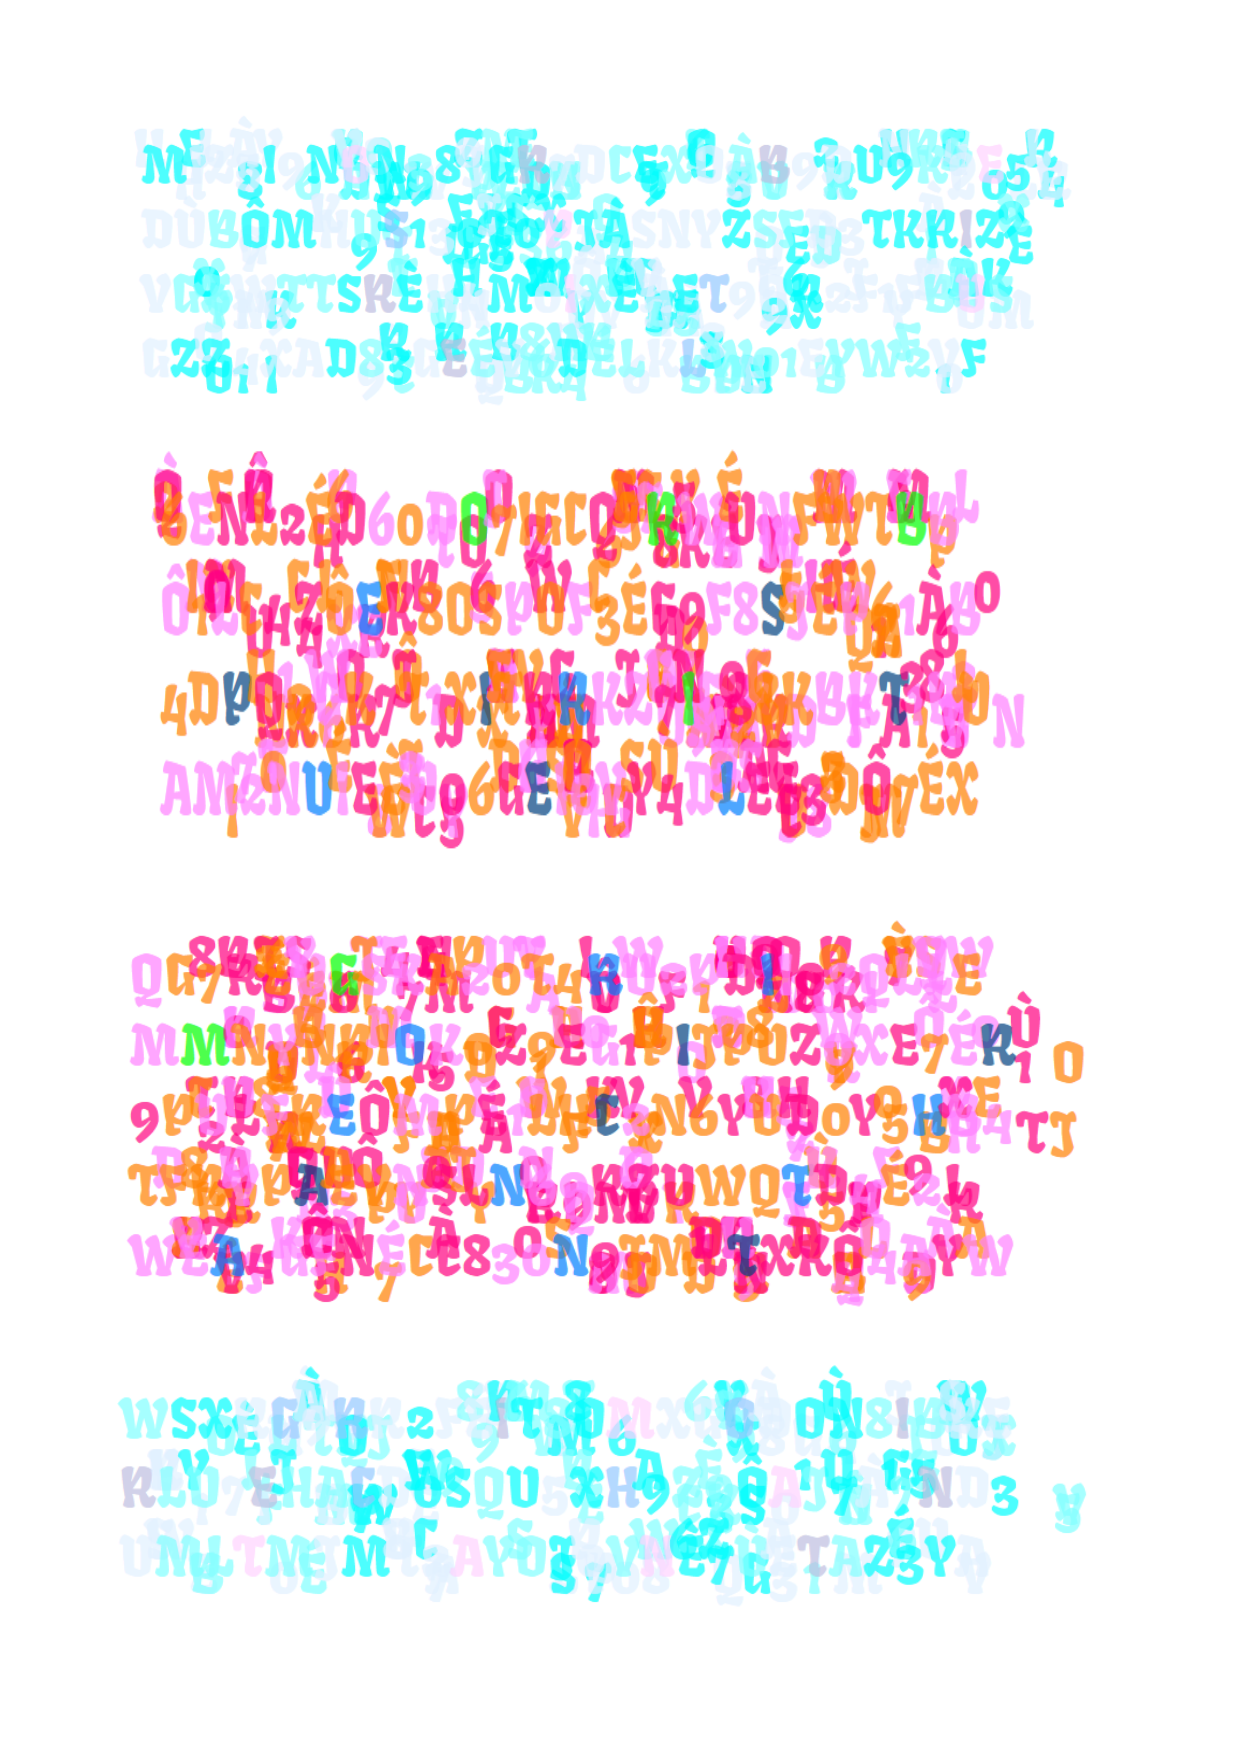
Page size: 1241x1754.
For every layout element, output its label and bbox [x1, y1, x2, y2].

picture [91, 89, 1107, 428]
picture [133, 441, 1062, 871]
picture [97, 909, 1101, 1329]
picture [92, 1348, 1108, 1655]
